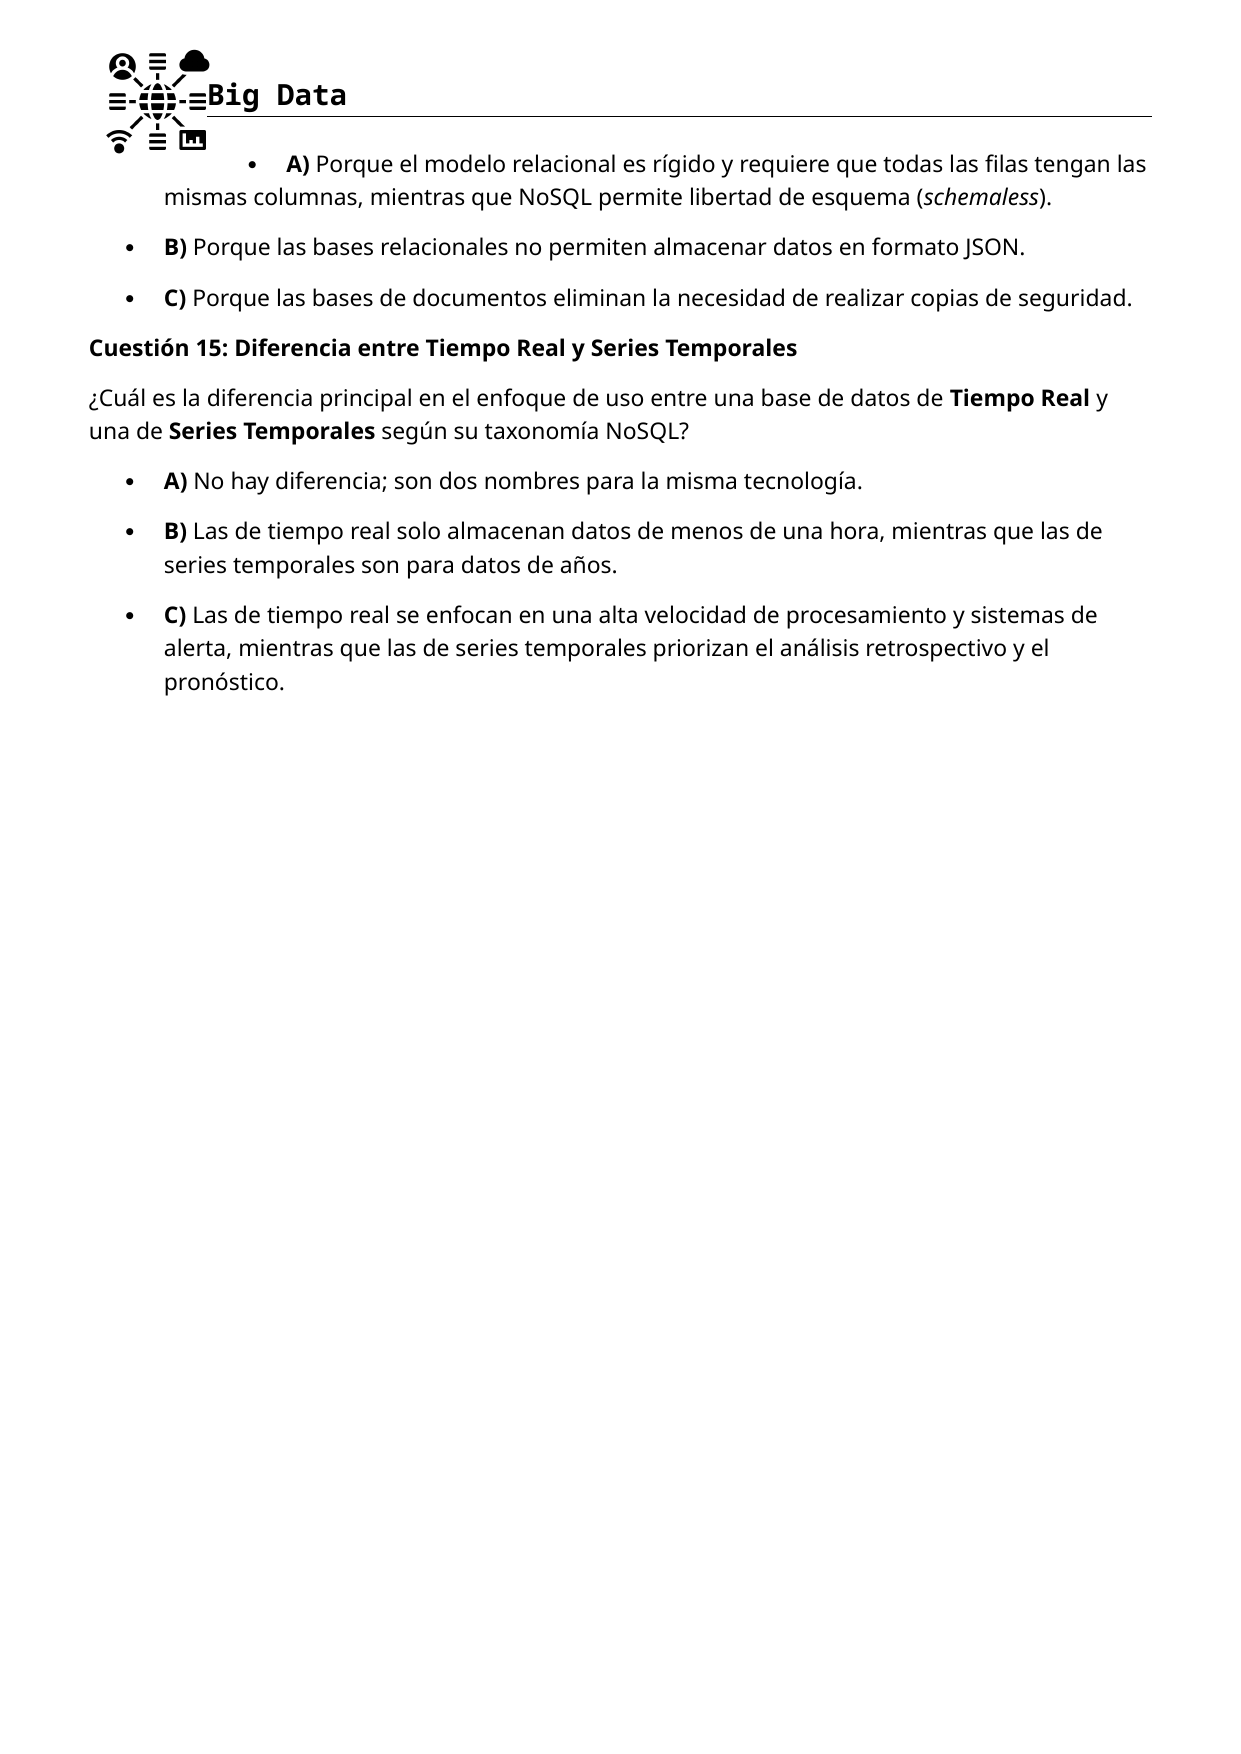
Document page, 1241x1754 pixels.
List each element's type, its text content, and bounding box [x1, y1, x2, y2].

list C) Porque las bases de documentos eliminan la necesidad de realizar copias de seguridad. [126, 281, 1152, 313]
text Cuestión 15: Diferencia entre Tiempo Real y Series Temporales [89, 332, 1152, 363]
list A) Porque el modelo relacional es rígido y requiere que todas las filas tengan las mismas columnas, mientras que NoSQL permite libertad de esquema (schemaless). [126, 148, 1152, 212]
text ¿Cuál es la diferencia principal en el enfoque de uso entre una base de datos de Tiempo Real y una de Series Temporales según su taxonomía NoSQL? [89, 382, 1152, 446]
list B) Porque las bases relacionales no permiten almacenar datos en formato JSON. [126, 231, 1152, 263]
list B) Las de tiempo real solo almacenan datos de menos de una hora, mientras que las de series temporales son para datos de años. [126, 515, 1152, 580]
list A) No hay diferencia; son dos nombres para la misma tecnología. [126, 465, 1152, 496]
list C) Las de tiempo real se enfocan en una alta velocidad de procesamiento y sistemas de alerta, mientras que las de series temporales priorizan el análisis retrospectivo y el pronóstico. [126, 599, 1152, 697]
